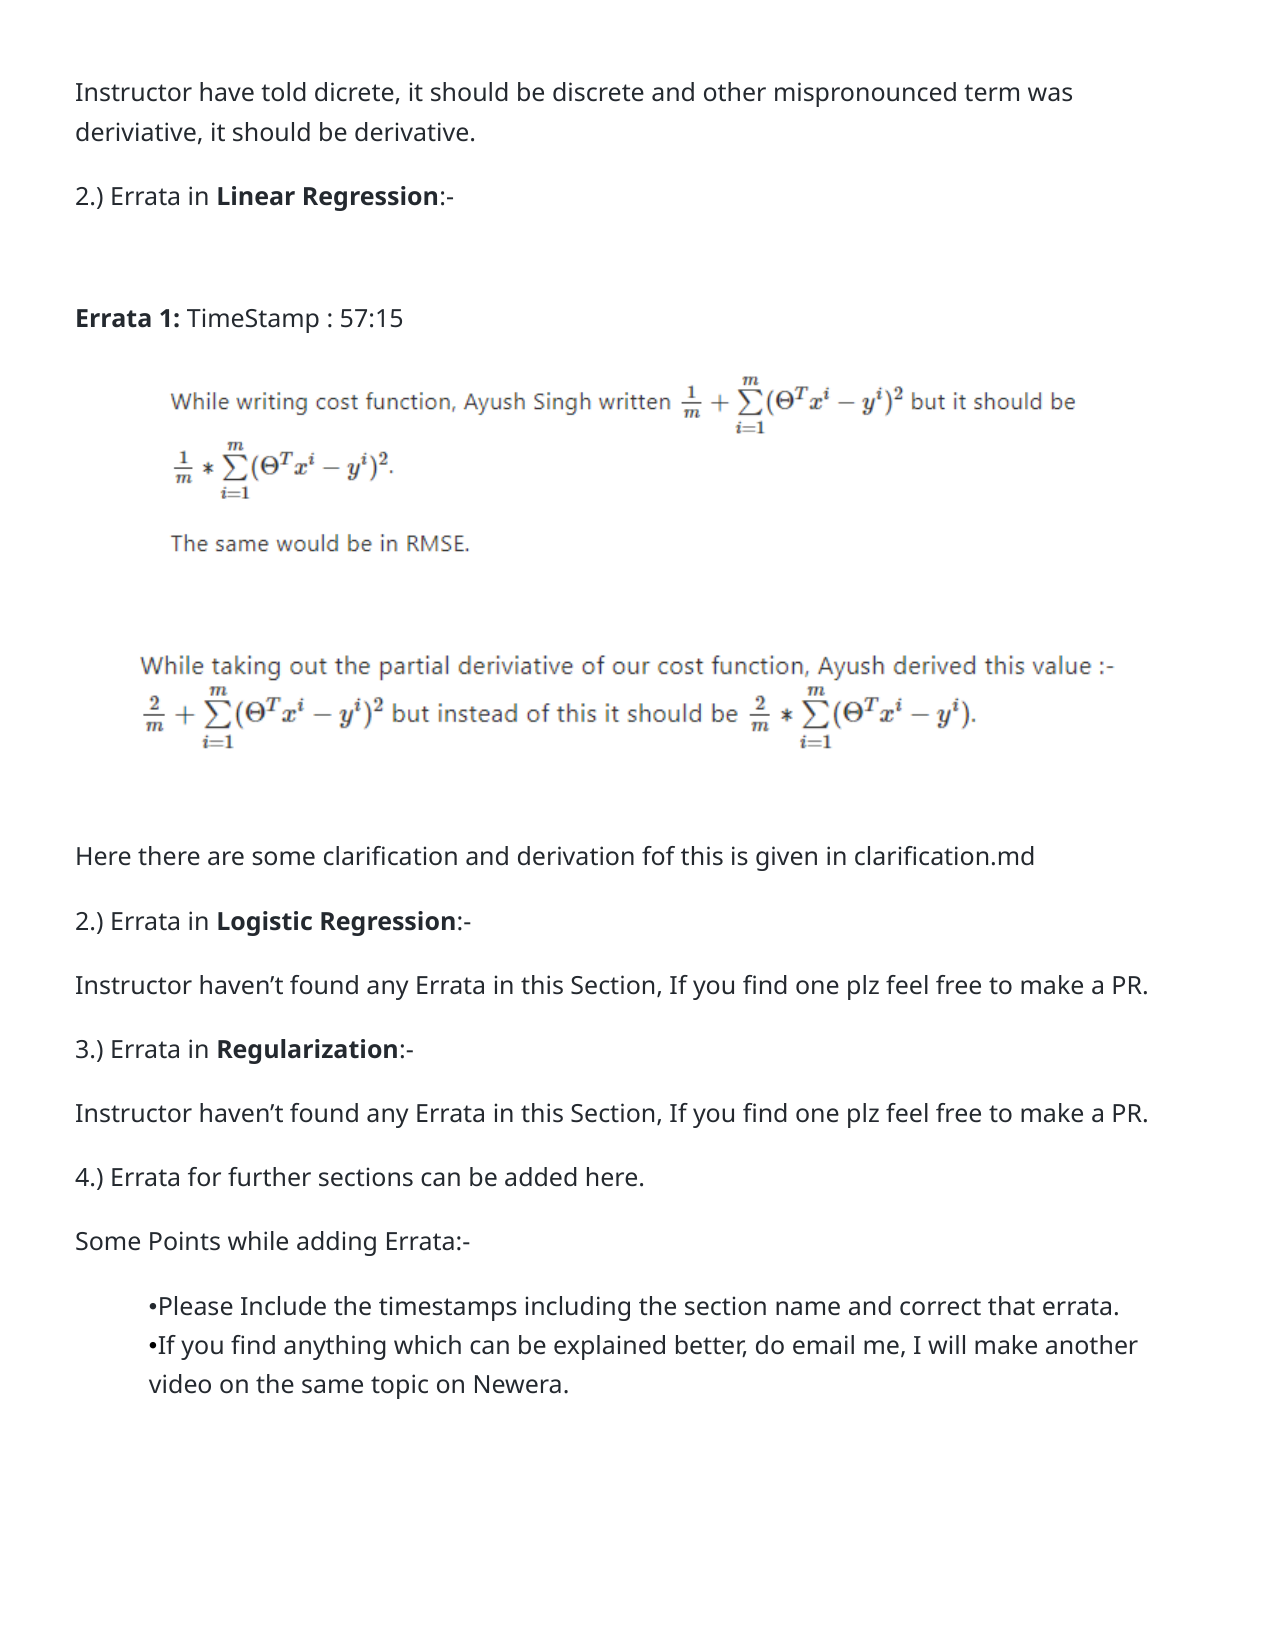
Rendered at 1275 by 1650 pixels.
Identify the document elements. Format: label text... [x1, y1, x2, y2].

list Please Include the timestamps including the section name and correct that errata. [75, 1288, 1200, 1322]
picture [129, 364, 1147, 567]
text 3.) Errata in Regularization:- [75, 1031, 1200, 1066]
text 2.) Errata in Logistic Regression:- [75, 903, 1200, 937]
text Errata 1: TimeStamp : 57:15 [75, 301, 1200, 334]
text Some Points while adding Errata:- [75, 1224, 1200, 1258]
text Instructor haven’t found any Errata in this Section, If you find one plz feel free to make a PR. [75, 967, 1200, 1001]
text Here there are some clarification and derivation fof this is given in clarification.md [75, 839, 1200, 873]
text 4.) Errata for further sections can be added here. [75, 1160, 1200, 1194]
picture [116, 628, 1159, 770]
text 2.) Errata in Linear Regression:- [75, 178, 1200, 212]
list If you find anything which can be explained better, do email me, I will make another video on the same topic on Newera. [75, 1327, 1200, 1401]
text Instructor haven’t found any Errata in this Section, If you find one plz feel free to make a PR. [75, 1096, 1200, 1130]
text Instructor have told dicrete, it should be discrete and other mispronounced term was deriviative, it should be derivative. [75, 75, 1200, 148]
